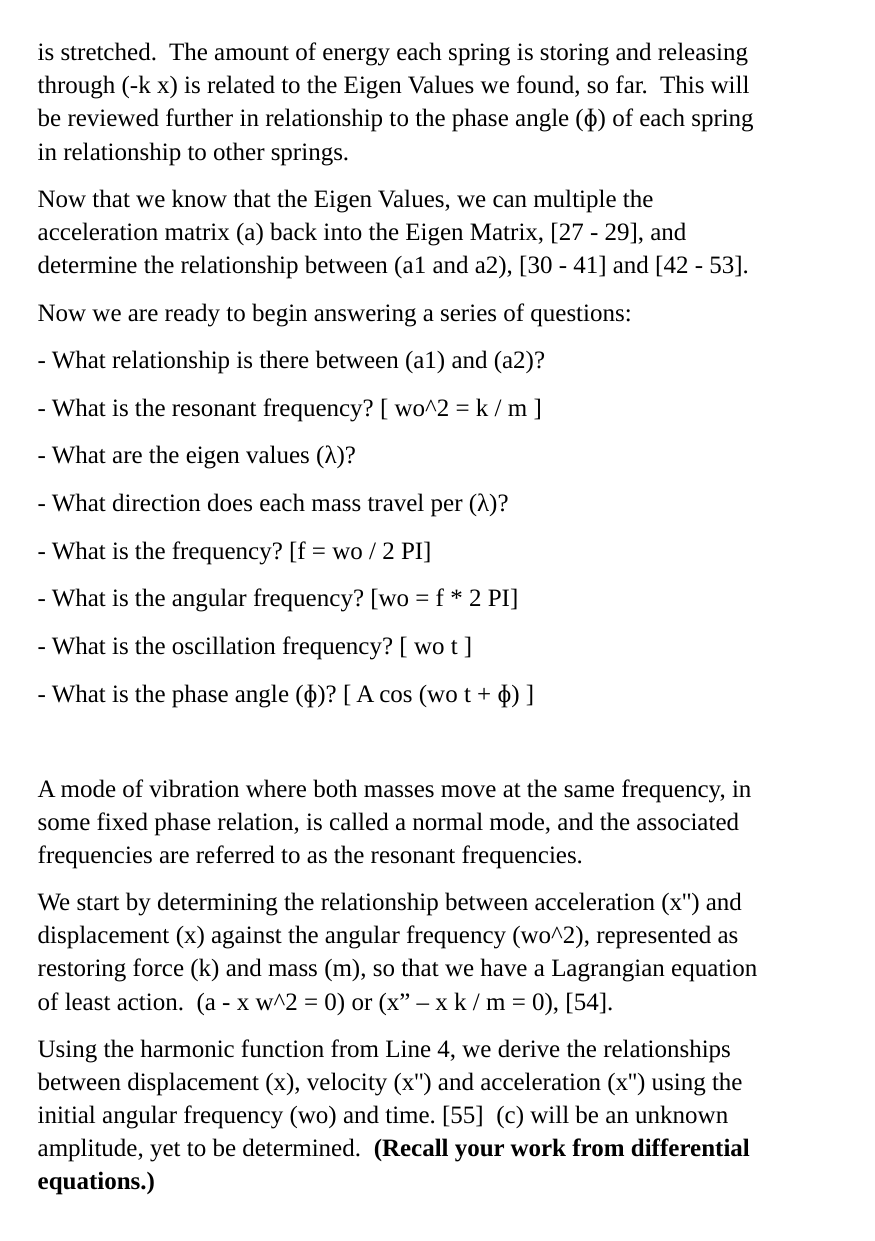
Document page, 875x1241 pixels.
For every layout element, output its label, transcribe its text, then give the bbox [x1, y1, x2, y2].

text is stretched. The amount of energy each spring is storing and releasing through (-k x) is related to the Eigen Values we found, so far. This will be reviewed further in relationship to the phase angle (ɸ) of each spring in relationship to other springs. [37, 37, 762, 165]
text - What is the angular frequency? [wo = f * 2 PI] [37, 583, 762, 612]
text - What is the phase angle (ɸ)? [ A cos (wo t + ɸ) ] [37, 679, 762, 707]
text A mode of vibration where both masses move at the same frequency, in some fixed phase relation, is called a normal mode, and the associated frequencies are referred to as the resonant frequencies. [37, 774, 762, 869]
text - What is the frequency? [f = wo / 2 PI] [37, 536, 762, 564]
text - What is the resonant frequency? [ wo^2 = k / m ] [37, 393, 762, 422]
text Using the harmonic function from Line 4, we derive the relationships between displacement (x), velocity (x'') and acceleration (x'') using the initial angular frequency (wo) and time. [55] (c) will be an unknown amplitude, yet to be determined. (Recall your work from differential equations.) [37, 1034, 762, 1195]
text Now that we know that the Eigen Values, we can multiple the acceleration matrix (a) back into the Eigen Matrix, [27 - 29], and determine the relationship between (a1 and a2), [30 - 41] and [42 - 53]. [37, 184, 762, 279]
text - What is the oscillation frequency? [ wo t ] [37, 631, 762, 660]
text We start by determining the relationship between acceleration (x'') and displacement (x) against the angular frequency (wo^2), represented as restoring force (k) and mass (m), so that we have a Lagrangian equation of least action. (a - x w^2 = 0) or (x” – x k / m = 0), [54]. [37, 887, 762, 1015]
text - What are the eigen values (λ)? [37, 441, 762, 469]
text - What direction does each mass travel per (λ)? [37, 488, 762, 517]
text - What relationship is there between (a1) and (a2)? [37, 345, 762, 374]
text Now we are ready to begin answering a series of questions: [37, 298, 762, 327]
